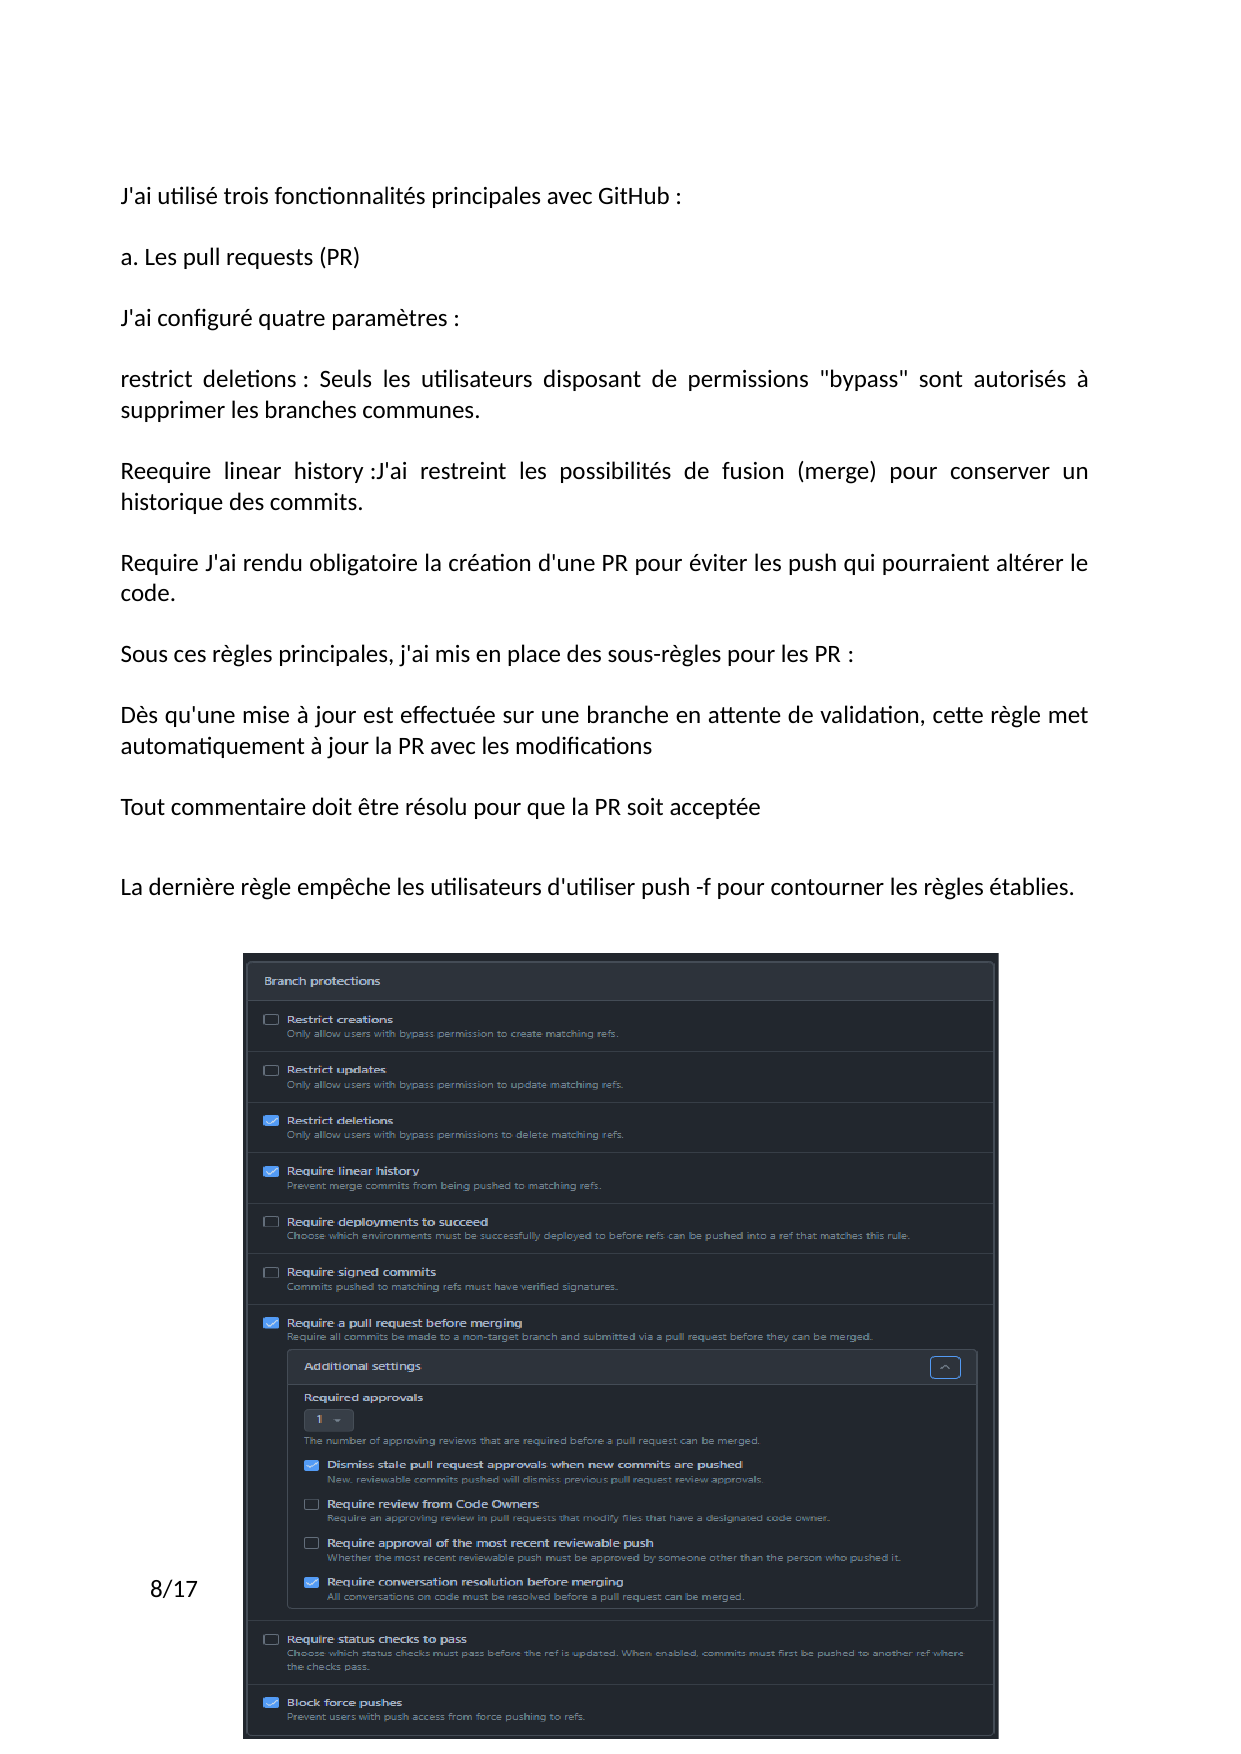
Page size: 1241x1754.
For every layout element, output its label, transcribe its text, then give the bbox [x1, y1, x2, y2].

text La dernière règle empêche les utilisateurs d'utiliser push -f pour contourner les règles établies. [120, 871, 1090, 902]
text J'ai utilisé trois fonctionnalités principales avec GitHub : [120, 181, 1090, 211]
text a. Les pull requests (PR) [120, 242, 1090, 272]
text Reequire linear history :J'ai restreint les possibilités de fusion (merge) pour conserver un historique des commits. [120, 455, 1090, 516]
text Sous ces règles principales, j'ai mis en place des sous-règles pour les PR : [120, 638, 1090, 669]
text Tout commentaire doit être résolu pour que la PR soit acceptée [120, 791, 1090, 821]
text Require J'ai rendu obligatoire la création d'une PR pour éviter les push qui pourraient altérer le code. [120, 547, 1090, 608]
text J'ai configuré quatre paramètres : [120, 303, 1090, 333]
text restrict deletions : Seuls les utilisateurs disposant de permissions "bypass" sont autorisés à supprimer les branches communes. [120, 364, 1090, 425]
picture [243, 953, 999, 1739]
text Dès qu'une mise à jour est effectuée sur une branche en attente de validation, cette règle met automatiquement à jour la PR avec les modifications [120, 699, 1090, 760]
